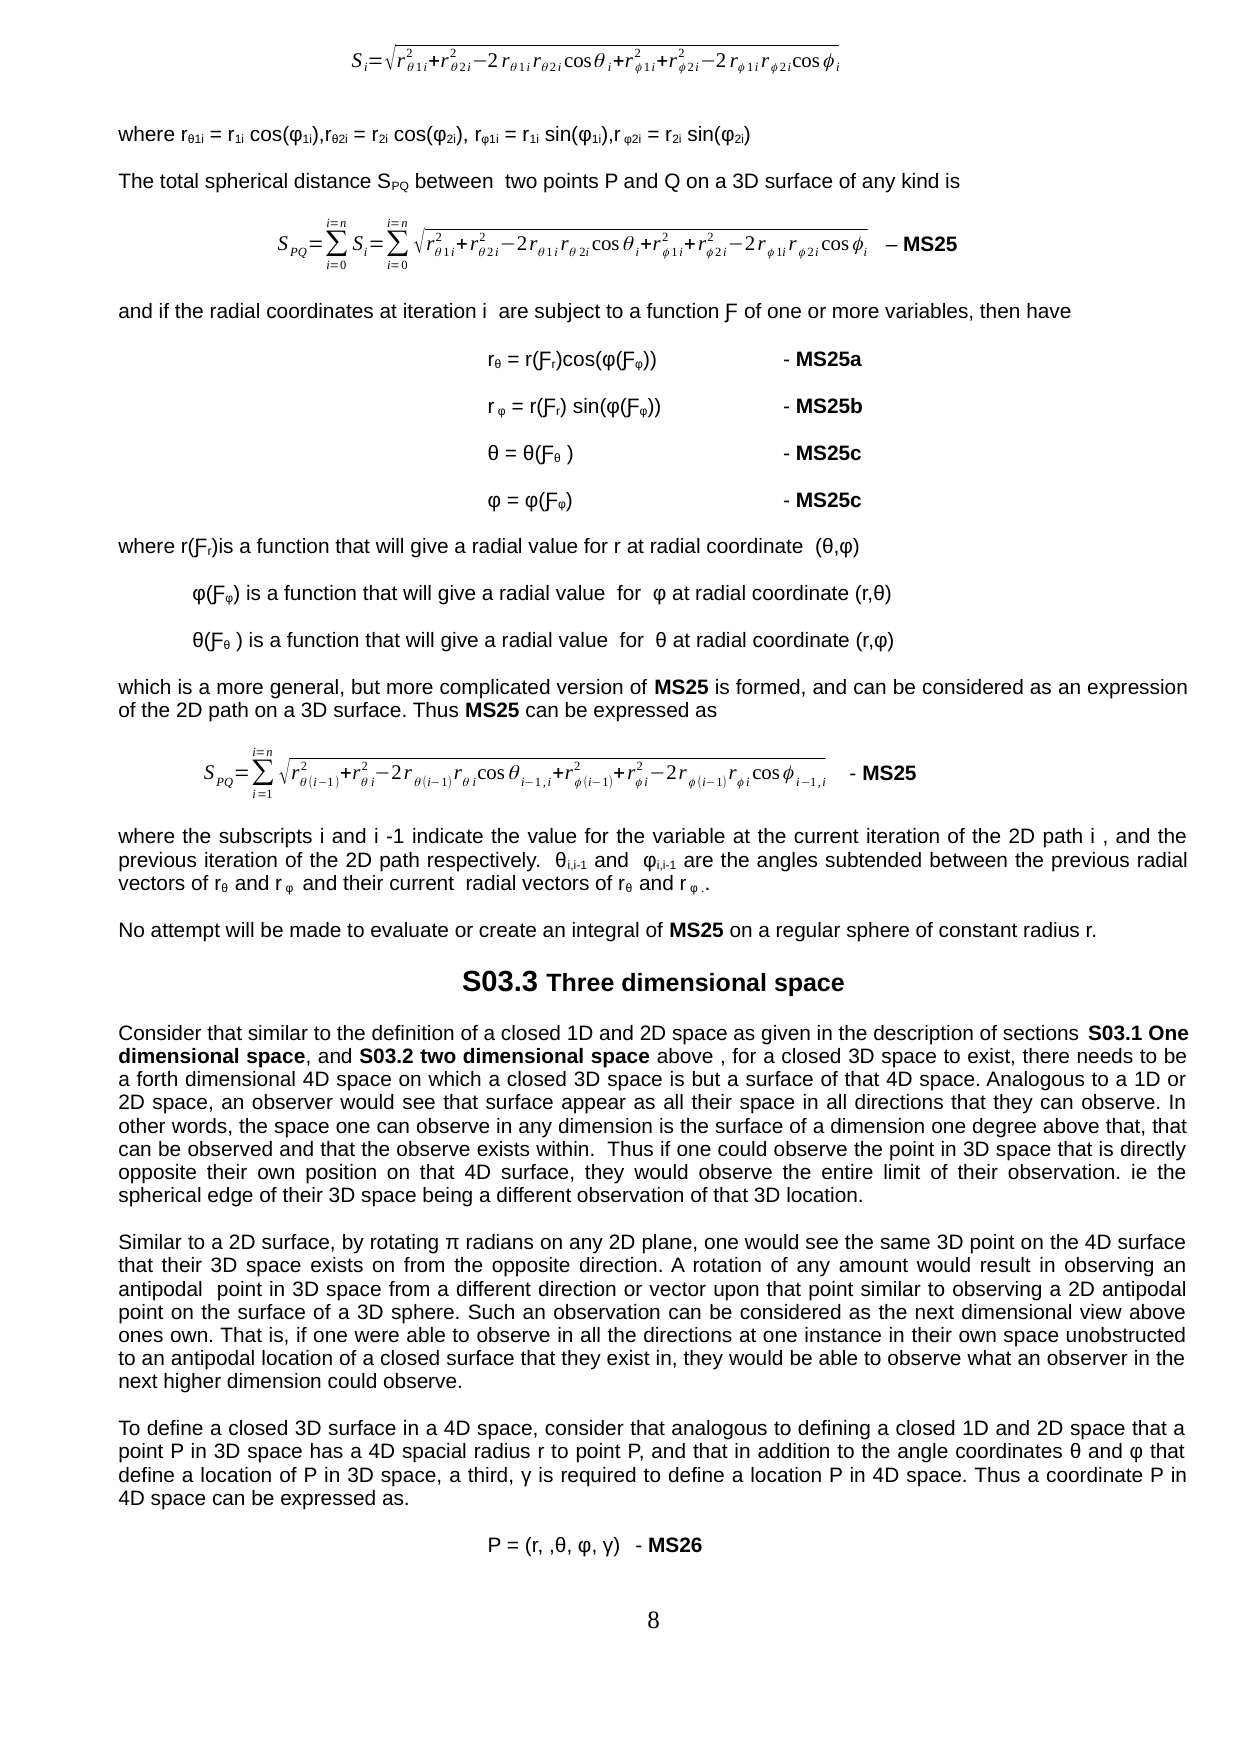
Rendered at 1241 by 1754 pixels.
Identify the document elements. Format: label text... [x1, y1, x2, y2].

text No attempt will be made to evaluate or create an integral of MS25 on a regular sphere of constant radius r. [118, 918, 1188, 942]
text - MS25 [118, 745, 1188, 802]
text The total spherical distance SPQ between two points P and Q on a 3D surface of any kind is [118, 169, 1188, 193]
text r φ = r(Ƒr) sin(φ(Ƒφ)) - MS25b [118, 395, 1188, 418]
text and if the radial coordinates at iteration i are subject to a function Ƒ of one or more variables, then have [118, 296, 1188, 324]
text Consider that similar to the definition of a closed 1D and 2D space as given in the description of sections S03.1 One dimensional space, and S03.2 two dimensional space above , for a closed 3D space to exist, there needs to be a forth dimensional 4D space on which a closed 3D space is but a surface of that 4D space. Analogous to a 1D or 2D space, an observer would see that surface appear as all their space in all directions that they can observe. In other words, the space one can observe in any dimension is the surface of a dimension one degree above that, that can be observed and that the observe exists within. Thus if one could observe the point in 3D space that is directly opposite their own position on that 4D surface, they would observe the entire limit of their observation. ie the spherical edge of their 3D space being a different observation of that 3D location. [118, 1021, 1188, 1207]
text P = (r, ,θ, φ, γ) - MS26 [118, 1533, 1188, 1556]
text To define a closed 3D surface in a 4D space, consider that analogous to defining a closed 1D and 2D space that a point P in 3D space has a 4D spacial radius r to point P, and that in addition to the angle coordinates θ and φ that define a location of P in 3D space, a third, γ is required to define a location P in 4D space. Thus a coordinate P in 4D space can be expressed as. [118, 1417, 1188, 1510]
text rθ = r(Ƒr)cos(φ(Ƒφ)) - MS25a [118, 348, 1188, 371]
text where the subscripts i and i -1 indicate the value for the variable at the current iteration of the 2D path i , and the previous iteration of the 2D path respectively. θi,i-1 and φi,i-1 are the angles subtended between the previous radial vectors of rθ and r φ and their current radial vectors of rθ and r φ .. [118, 825, 1188, 895]
text – MS25 [118, 216, 1188, 272]
text φ(Ƒφ) is a function that will give a radial value for φ at radial coordinate (r,θ) [118, 582, 1188, 605]
text θ(Ƒθ ) is a function that will give a radial value for θ at radial coordinate (r,φ) [118, 628, 1188, 652]
text where r(Ƒr)is a function that will give a radial value for r at radial coordinate (θ,φ) [118, 535, 1188, 558]
text φ = φ(Ƒφ) - MS25c [118, 488, 1188, 511]
text S03.3 Three dimensional space [118, 965, 1188, 998]
text Similar to a 2D surface, by rotating π radians on any 2D plane, one would see the same 3D point on the 4D surface that their 3D space exists on from the opposite direction. A rotation of any amount would result in observing an antipodal point in 3D space from a different direction or vector upon that point similar to observing a 2D antipodal point on the surface of a 3D sphere. Such an observation can be considered as the next dimensional view above ones own. That is, if one were able to observe in all the directions at one instance in their own space unobstructed to an antipodal location of a closed surface that they exist in, they would be able to observe what an observer in the next higher dimension could observe. [118, 1231, 1188, 1393]
text θ = θ(Ƒθ ) - MS25c [118, 441, 1188, 465]
text where rθ1i = r1i cos(φ1i),rθ2i = r2i cos(φ2i), rφ1i = r1i sin(φ1i),r φ2i = r2i sin(φ2i) [118, 123, 1188, 146]
text which is a more general, but more complicated version of MS25 is formed, and can be considered as an expression of the 2D path on a 3D surface. Thus MS25 can be expressed as [118, 675, 1188, 722]
